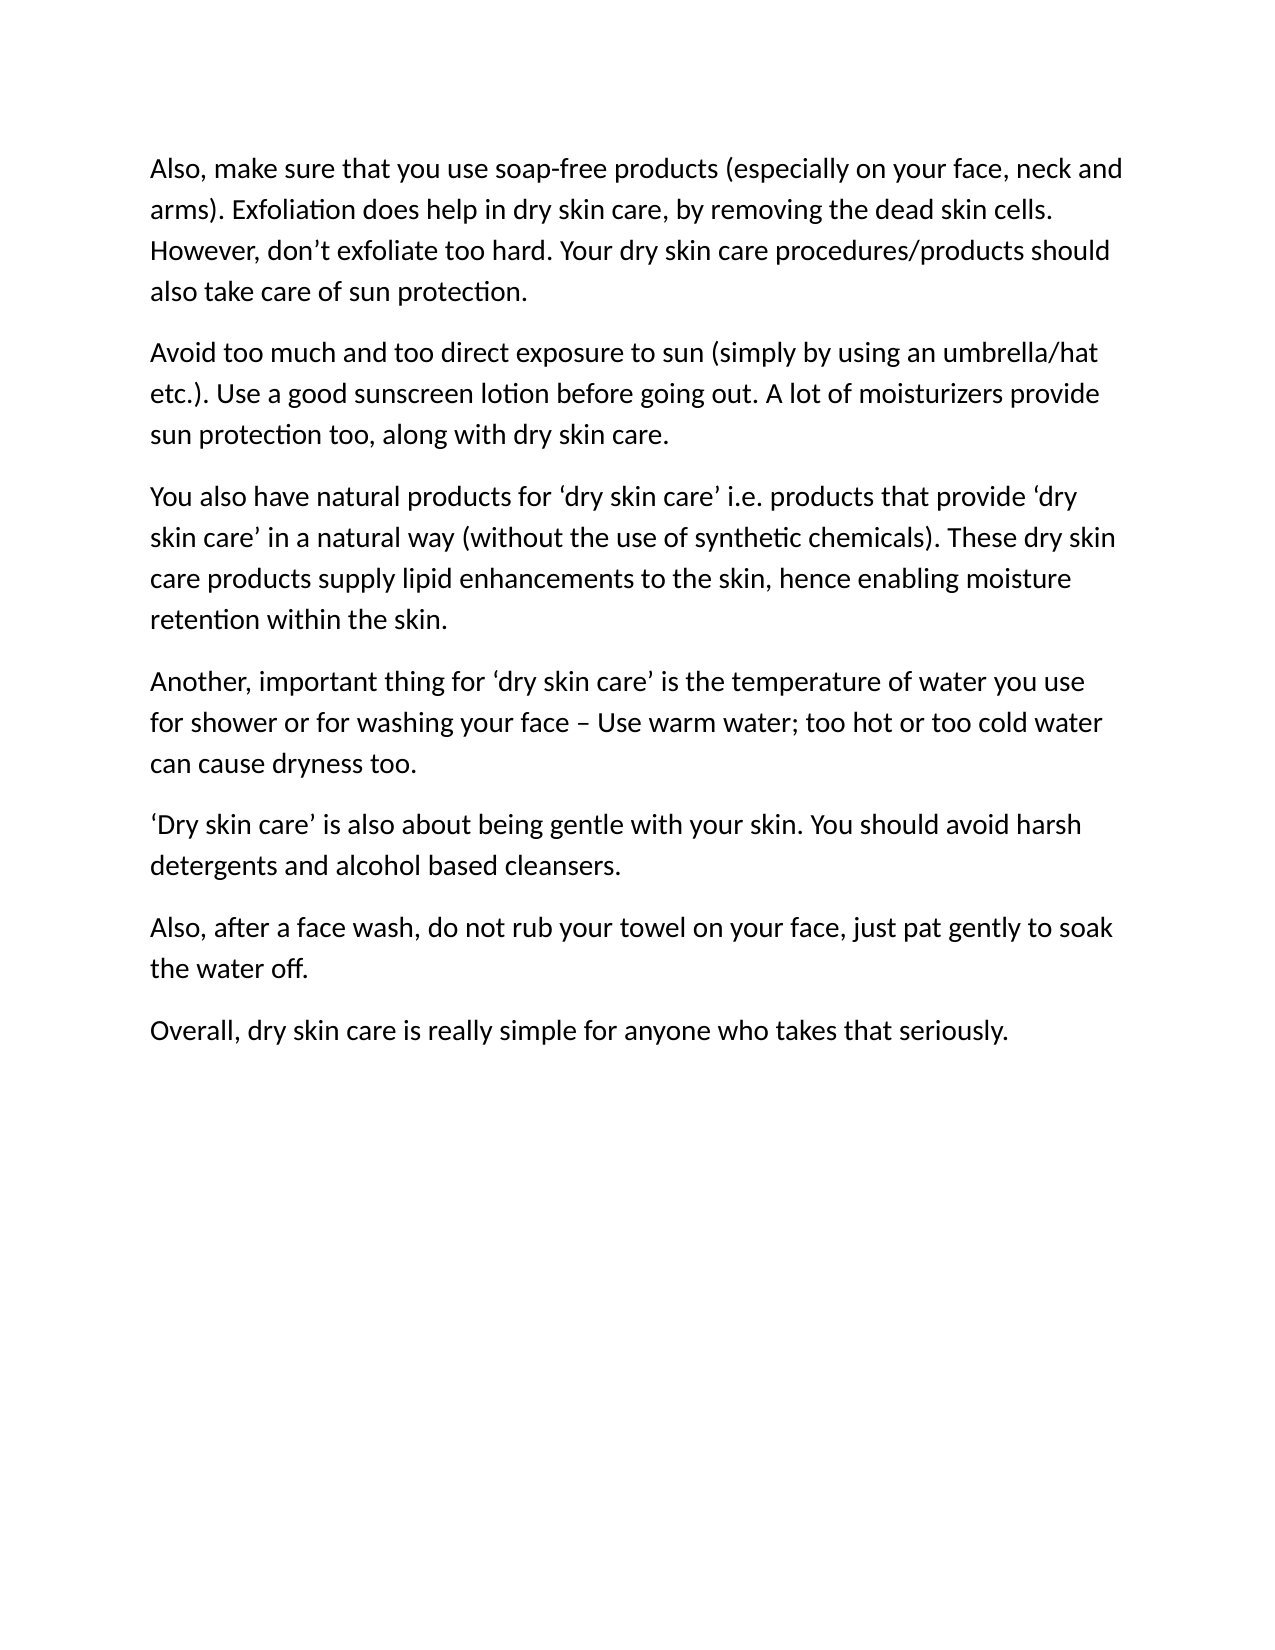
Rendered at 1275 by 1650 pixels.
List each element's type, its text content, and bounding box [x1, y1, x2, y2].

text Avoid too much and too direct exposure to sun (simply by using an umbrella/hat etc.). Use a good sunscreen lotion before going out. A lot of moisturizers provide sun protection too, along with dry skin care. [150, 334, 1125, 452]
text You also have natural products for ‘dry skin care’ i.e. products that provide ‘dry skin care’ in a natural way (without the use of synthetic chemicals). These dry skin care products supply lipid enhancements to the skin, hence enabling moisture retention within the skin. [150, 478, 1125, 637]
text Another, important thing for ‘dry skin care’ is the temperature of water you use for shower or for washing your face – Use warm water; too hot or too cold water can cause dryness too. [150, 663, 1125, 780]
text Also, after a face wash, do not rub your towel on your face, just pat gently to soak the water off. [150, 909, 1125, 986]
text ‘Dry skin care’ is also about being gentle with your skin. You should avoid harsh detergents and alcohol based cleansers. [150, 806, 1125, 883]
text Overall, dry skin care is really simple for anyone who takes that seriously. [150, 1012, 1125, 1047]
text Also, make sure that you use soap-free products (especially on your face, neck and arms). Exfoliation does help in dry skin care, by removing the dead skin cells. However, don’t exfoliate too hard. Your dry skin care procedures/products should also take care of sun protection. [150, 150, 1125, 308]
